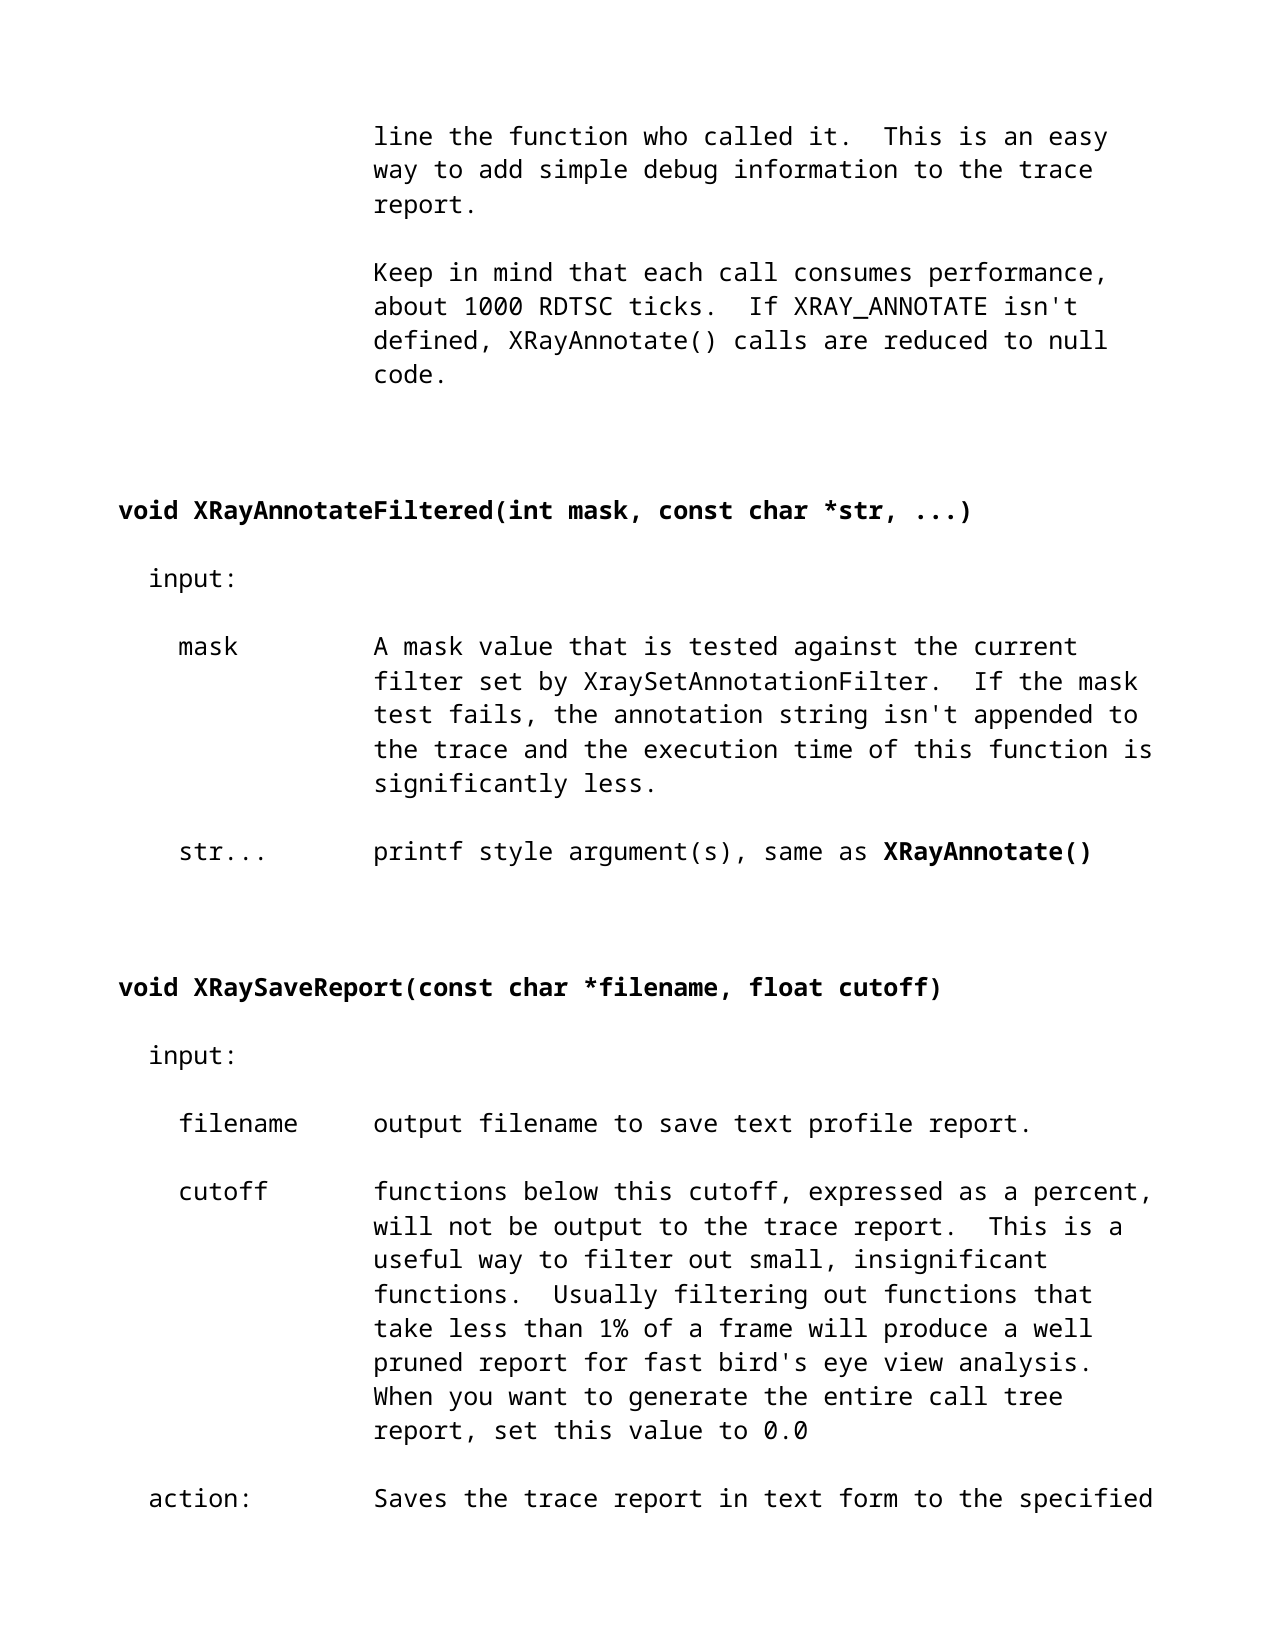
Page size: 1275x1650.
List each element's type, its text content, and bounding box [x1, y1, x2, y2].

text Keep in mind that each call consumes performance, [118, 254, 1157, 288]
text report, set this value to 0.0 [118, 1412, 1157, 1447]
text filter set by XraySetAnnotationFilter. If the mask [118, 663, 1157, 697]
text cutoff functions below this cutoff, expressed as a percent, [118, 1174, 1157, 1208]
text way to add simple debug information to the trace [118, 152, 1157, 186]
text about 1000 RDTSC ticks. If XRAY_ANNOTATE isn't [118, 288, 1157, 322]
text mask A mask value that is tested against the current [118, 629, 1157, 663]
text action: Saves the trace report in text form to the specified [118, 1481, 1157, 1515]
text the trace and the execution time of this function is [118, 731, 1157, 765]
text defined, XRayAnnotate() calls are reduced to null [118, 322, 1157, 357]
text report. [118, 186, 1157, 220]
text input: [118, 1038, 1157, 1072]
text significantly less. [118, 765, 1157, 799]
text will not be output to the trace report. This is a [118, 1208, 1157, 1242]
text input: [118, 561, 1157, 595]
text test fails, the annotation string isn't appended to [118, 697, 1157, 731]
text void XRaySaveReport(const char *filename, float cutoff) [118, 970, 1157, 1004]
text line the function who called it. This is an easy [118, 118, 1157, 152]
text str... printf style argument(s), same as XRayAnnotate() [118, 833, 1157, 867]
text take less than 1% of a frame will produce a well [118, 1310, 1157, 1344]
text pruned report for fast bird's eye view analysis. [118, 1344, 1157, 1378]
text useful way to filter out small, insignificant [118, 1242, 1157, 1276]
text functions. Usually filtering out functions that [118, 1276, 1157, 1310]
text When you want to generate the entire call tree [118, 1378, 1157, 1412]
text filename output filename to save text profile report. [118, 1106, 1157, 1140]
text code. [118, 357, 1157, 391]
text void XRayAnnotateFiltered(int mask, const char *str, ...) [118, 493, 1157, 527]
